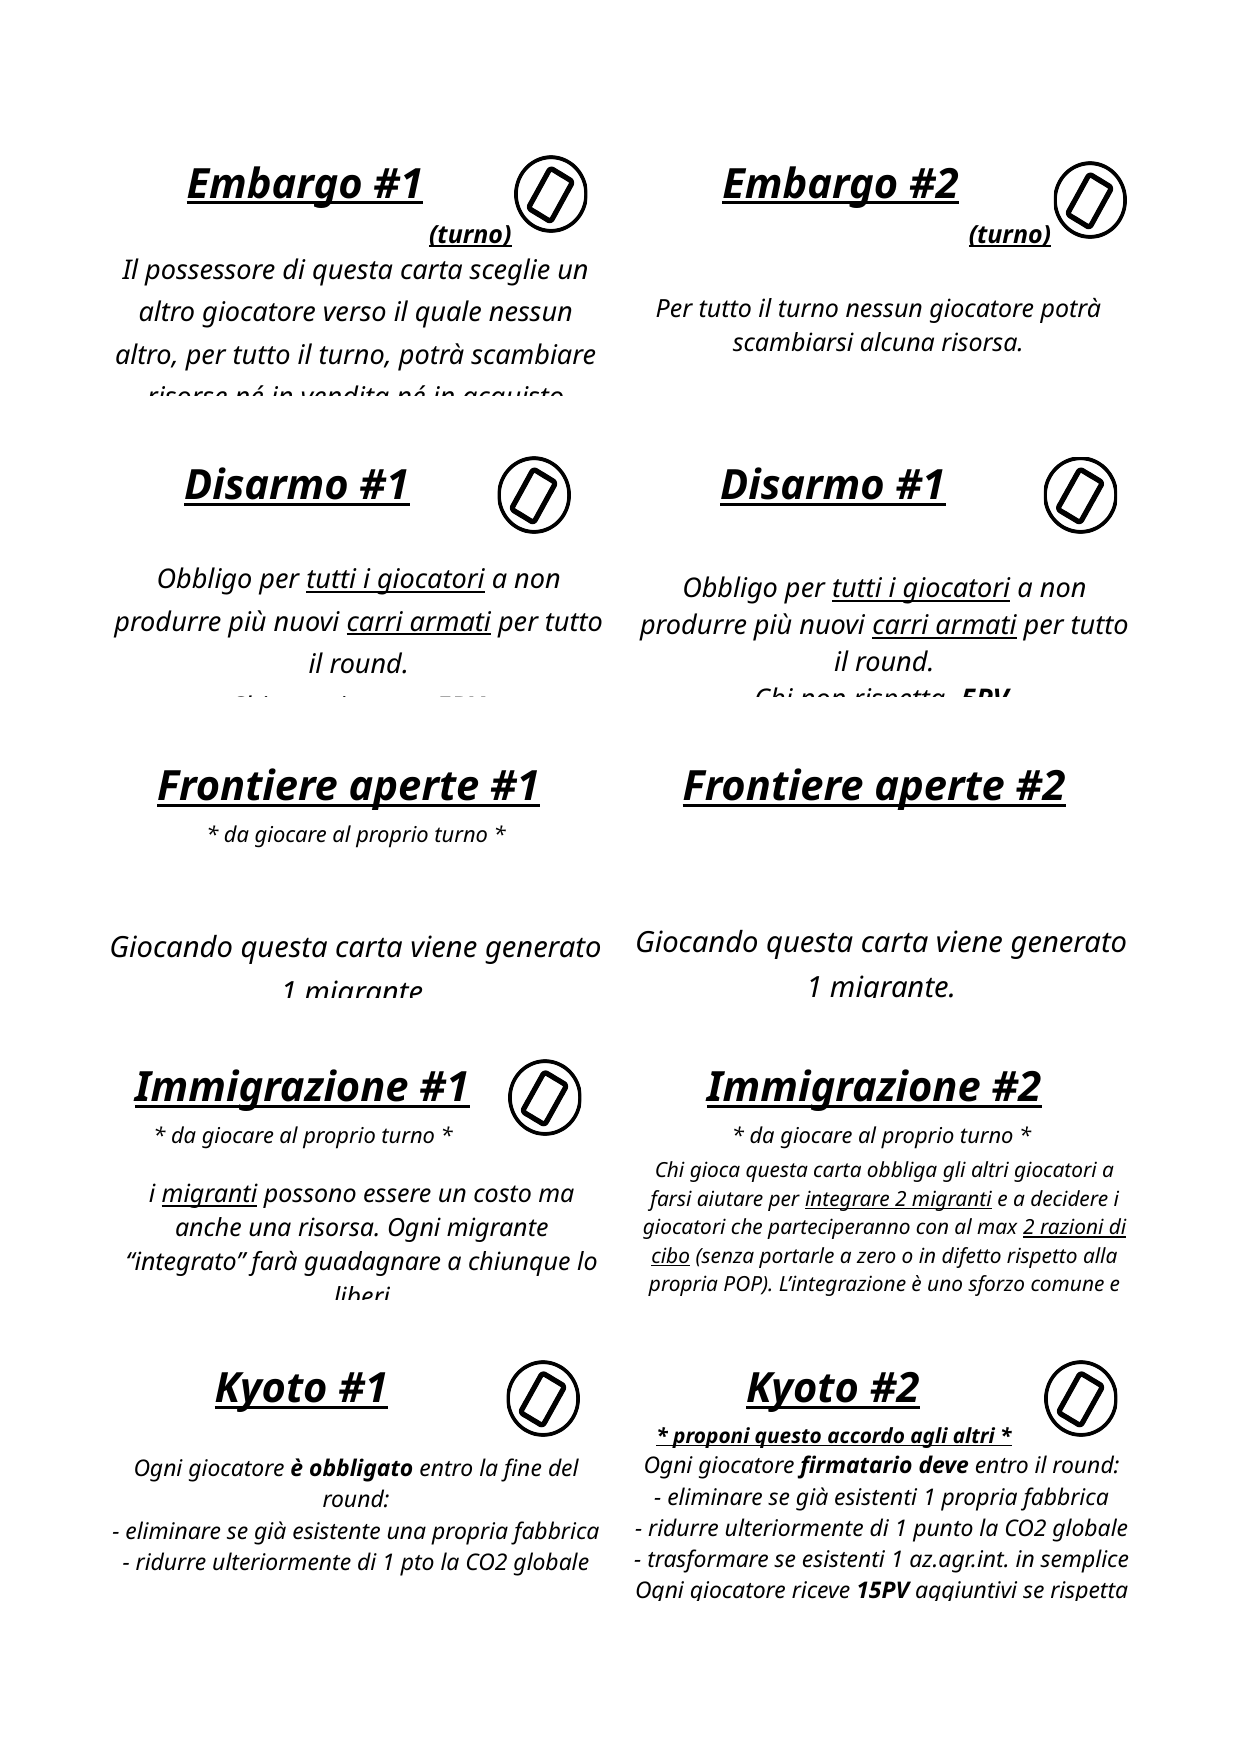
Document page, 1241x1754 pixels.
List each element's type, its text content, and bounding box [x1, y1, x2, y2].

table_cell [1146, 1329, 1240, 1630]
table_cell Disarmo #1 Obbligo per tutti i giocatori a non produrre più nuovi carri armati per tutto il round. Chi non rispetta -5PV [94, 425, 620, 726]
table_cell [1146, 1028, 1240, 1329]
table_cell [1146, 726, 1240, 1027]
table_cell Disarmo #1 Obbligo per tutti i giocatori a non produrre più nuovi carri armati per tutto il round. Chi non rispetta -5PV [620, 425, 1146, 726]
table_cell Kyoto #1 Ogni giocatore è obbligato entro la fine del round: - eliminare se già esistente una propria fabbrica - ridurre ulteriormente di 1 pto la CO2 globale Chi non rispetta -5PV [94, 1329, 620, 1630]
table_cell [0, 1630, 94, 1754]
picture [1043, 457, 1118, 534]
table_cell [94, 1630, 620, 1754]
table_cell [620, 1630, 1146, 1754]
picture [508, 1059, 582, 1136]
picture [514, 155, 588, 233]
table_cell Immigrazione #1 * da giocare al proprio turno * i migranti possono essere un costo ma anche una risorsa. Ogni migrante “integrato” farà guadagnare a chiunque lo liberi +10 PV [94, 1028, 620, 1329]
table_cell [1146, 1630, 1240, 1754]
picture [1044, 1360, 1118, 1437]
table_cell [0, 726, 94, 1027]
table_cell [0, 124, 94, 425]
picture [497, 456, 571, 534]
table_cell Kyoto #2 * proponi questo accordo agli altri * Ogni giocatore firmatario deve entro il round: - eliminare se già esistenti 1 propria fabbrica - ridurre ulteriormente di 1 punto la CO2 globale - trasformare se esistenti 1 az.agr.int. in semplice Ogni giocatore riceve 15PV aggiuntivi se rispetta questo accordo [620, 1329, 1146, 1630]
table_header [620, 0, 1146, 124]
table_cell [0, 1028, 94, 1329]
table_cell [0, 1329, 94, 1630]
table_cell [1146, 425, 1240, 726]
table_cell Embargo #1 (turno) Il possessore di questa carta sceglie un altro giocatore verso il quale nessun altro, per tutto il turno, potrà scambiare risorse né in vendita né in acquisto [94, 124, 620, 232]
table_header [1146, 0, 1240, 124]
table_cell Immigrazione #2 * da giocare al proprio turno * Chi gioca questa carta obbliga gli altri giocatori a farsi aiutare per integrare 2 migranti e a decidere i giocatori che parteciperanno con al max 2 razioni di cibo (senza portarle a zero o in difetto rispetto alla propria POP). L’integrazione è uno sforzo comune e in questo caso non costa alcun gettone. [620, 1028, 1146, 1329]
table_cell [1146, 124, 1240, 425]
table_cell Embargo #1 (turno) Il possessore di questa carta sceglie un altro giocatore verso il quale nessun altro, per tutto il turno, potrà scambiare risorse né in vendita né in acquisto [94, 233, 620, 425]
picture [506, 1360, 580, 1437]
table_cell Frontiere aperte #2 Giocando questa carta viene generato 1 migrante. [620, 726, 1146, 1027]
table_cell Embargo #2 (turno) Per tutto il turno nessun giocatore potrà scambiarsi alcuna risorsa. [620, 124, 1146, 425]
table_cell Frontiere aperte #1 * da giocare al proprio turno * Giocando questa carta viene generato 1 migrante. [94, 726, 620, 1027]
table_header [0, 0, 94, 124]
table_cell [0, 425, 94, 726]
picture [1053, 161, 1127, 239]
table_header [94, 0, 620, 124]
